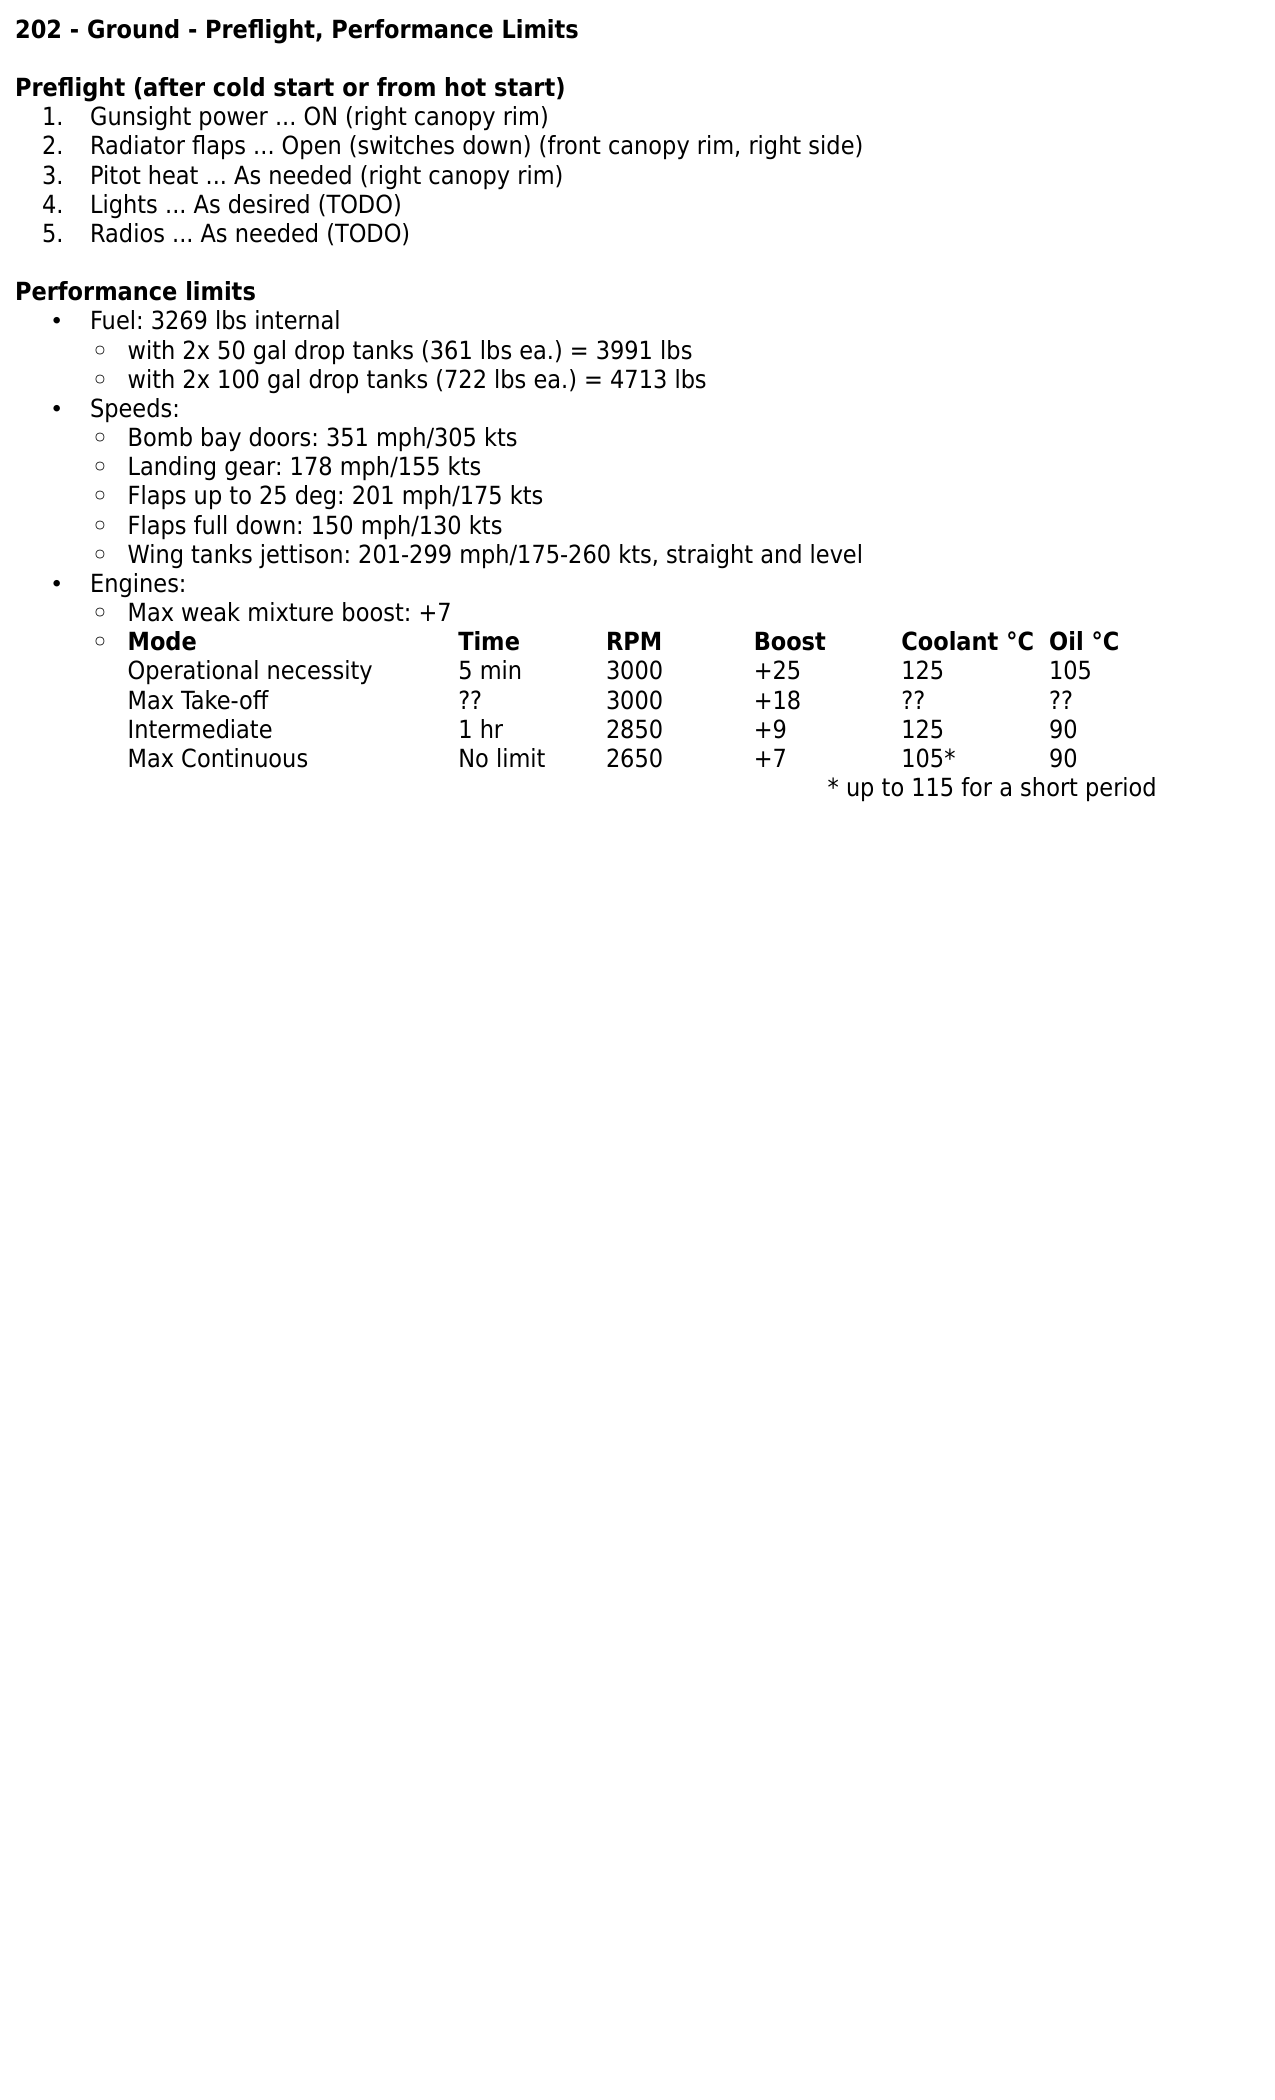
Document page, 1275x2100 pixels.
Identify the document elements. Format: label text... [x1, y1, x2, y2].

list Bomb bay doors: 351 mph/305 kts [90, 423, 1260, 452]
list Speeds: [52, 394, 1260, 423]
list Pitot heat ... As needed (right canopy rim) [52, 161, 1260, 190]
list Mode Time RPM Boost Coolant °C Oil °C [90, 627, 1260, 657]
text Preflight (after cold start or from hot start) [15, 73, 1260, 102]
list Radiator flaps ... Open (switches down) (front canopy rim, right side) [52, 132, 1260, 161]
list Fuel: 3269 lbs internal [52, 307, 1260, 336]
text Performance limits [15, 277, 1260, 307]
list Max Continuous No limit 2650 +7 105* 90 [90, 744, 1260, 773]
list Flaps up to 25 deg: 201 mph/175 kts [90, 482, 1260, 511]
list Landing gear: 178 mph/155 kts [90, 452, 1260, 482]
text * up to 115 for a short period [15, 773, 1260, 802]
list Engines: [52, 569, 1260, 598]
list Flaps full down: 150 mph/130 kts [90, 511, 1260, 540]
list Intermediate 1 hr 2850 +9 125 90 [90, 715, 1260, 744]
text 202 - Ground - Preflight, Performance Limits [15, 15, 1260, 44]
list Gunsight power ... ON (right canopy rim) [52, 102, 1260, 132]
list Operational necessity 5 min 3000 +25 125 105 [90, 657, 1260, 686]
list Max weak mixture boost: +7 [90, 598, 1260, 627]
list with 2x 100 gal drop tanks (722 lbs ea.) = 4713 lbs [90, 365, 1260, 394]
list Max Take-off ?? 3000 +18 ?? ?? [90, 686, 1260, 715]
list Radios ... As needed (TODO) [52, 219, 1260, 248]
list Wing tanks jettison: 201-299 mph/175-260 kts, straight and level [90, 540, 1260, 569]
list Lights ... As desired (TODO) [52, 190, 1260, 219]
list with 2x 50 gal drop tanks (361 lbs ea.) = 3991 lbs [90, 336, 1260, 365]
